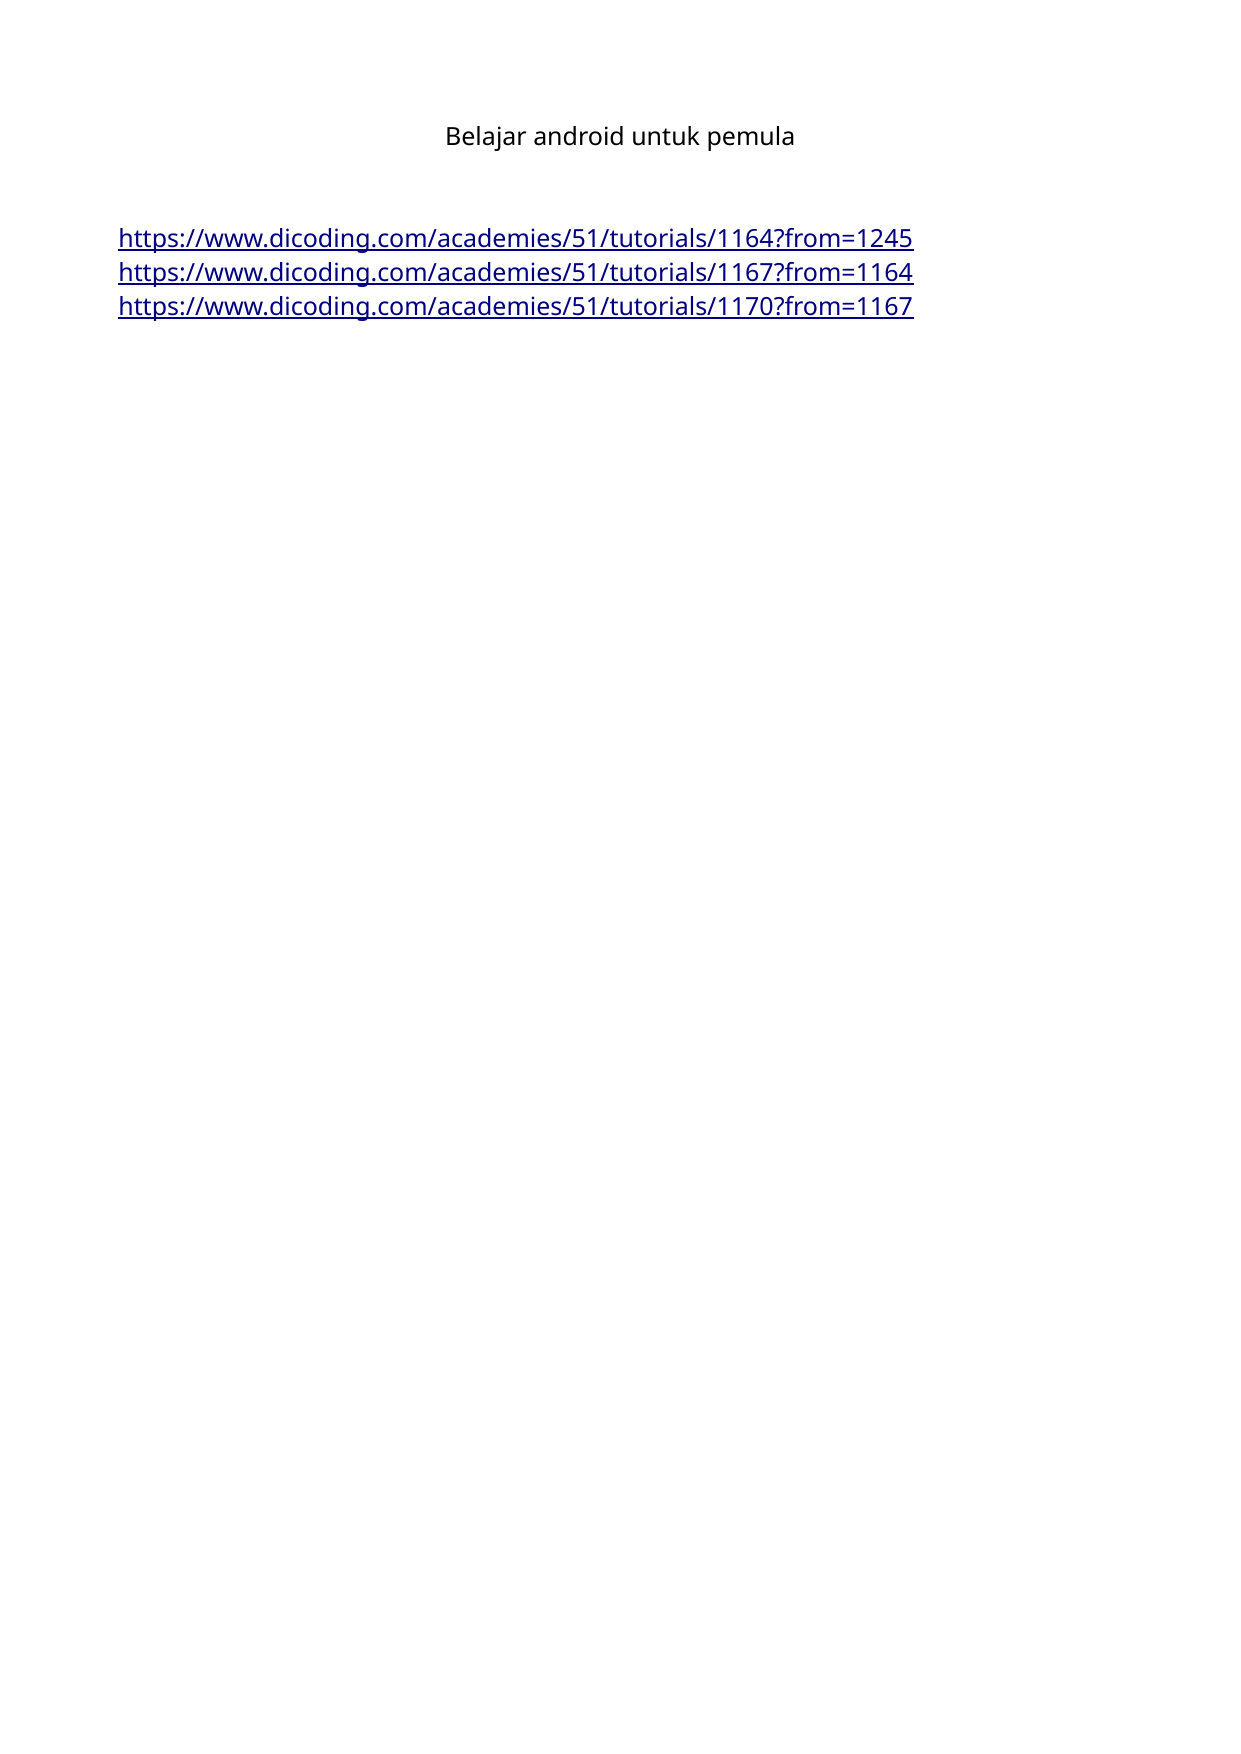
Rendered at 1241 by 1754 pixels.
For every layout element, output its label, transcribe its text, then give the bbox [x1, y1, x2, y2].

text Belajar android untuk pemula [118, 118, 1122, 152]
text https://www.dicoding.com/academies/51/tutorials/1167?from=1164 [118, 254, 1122, 288]
text https://www.dicoding.com/academies/51/tutorials/1170?from=1167 [118, 288, 1122, 322]
text https://www.dicoding.com/academies/51/tutorials/1164?from=1245 [118, 220, 1122, 254]
